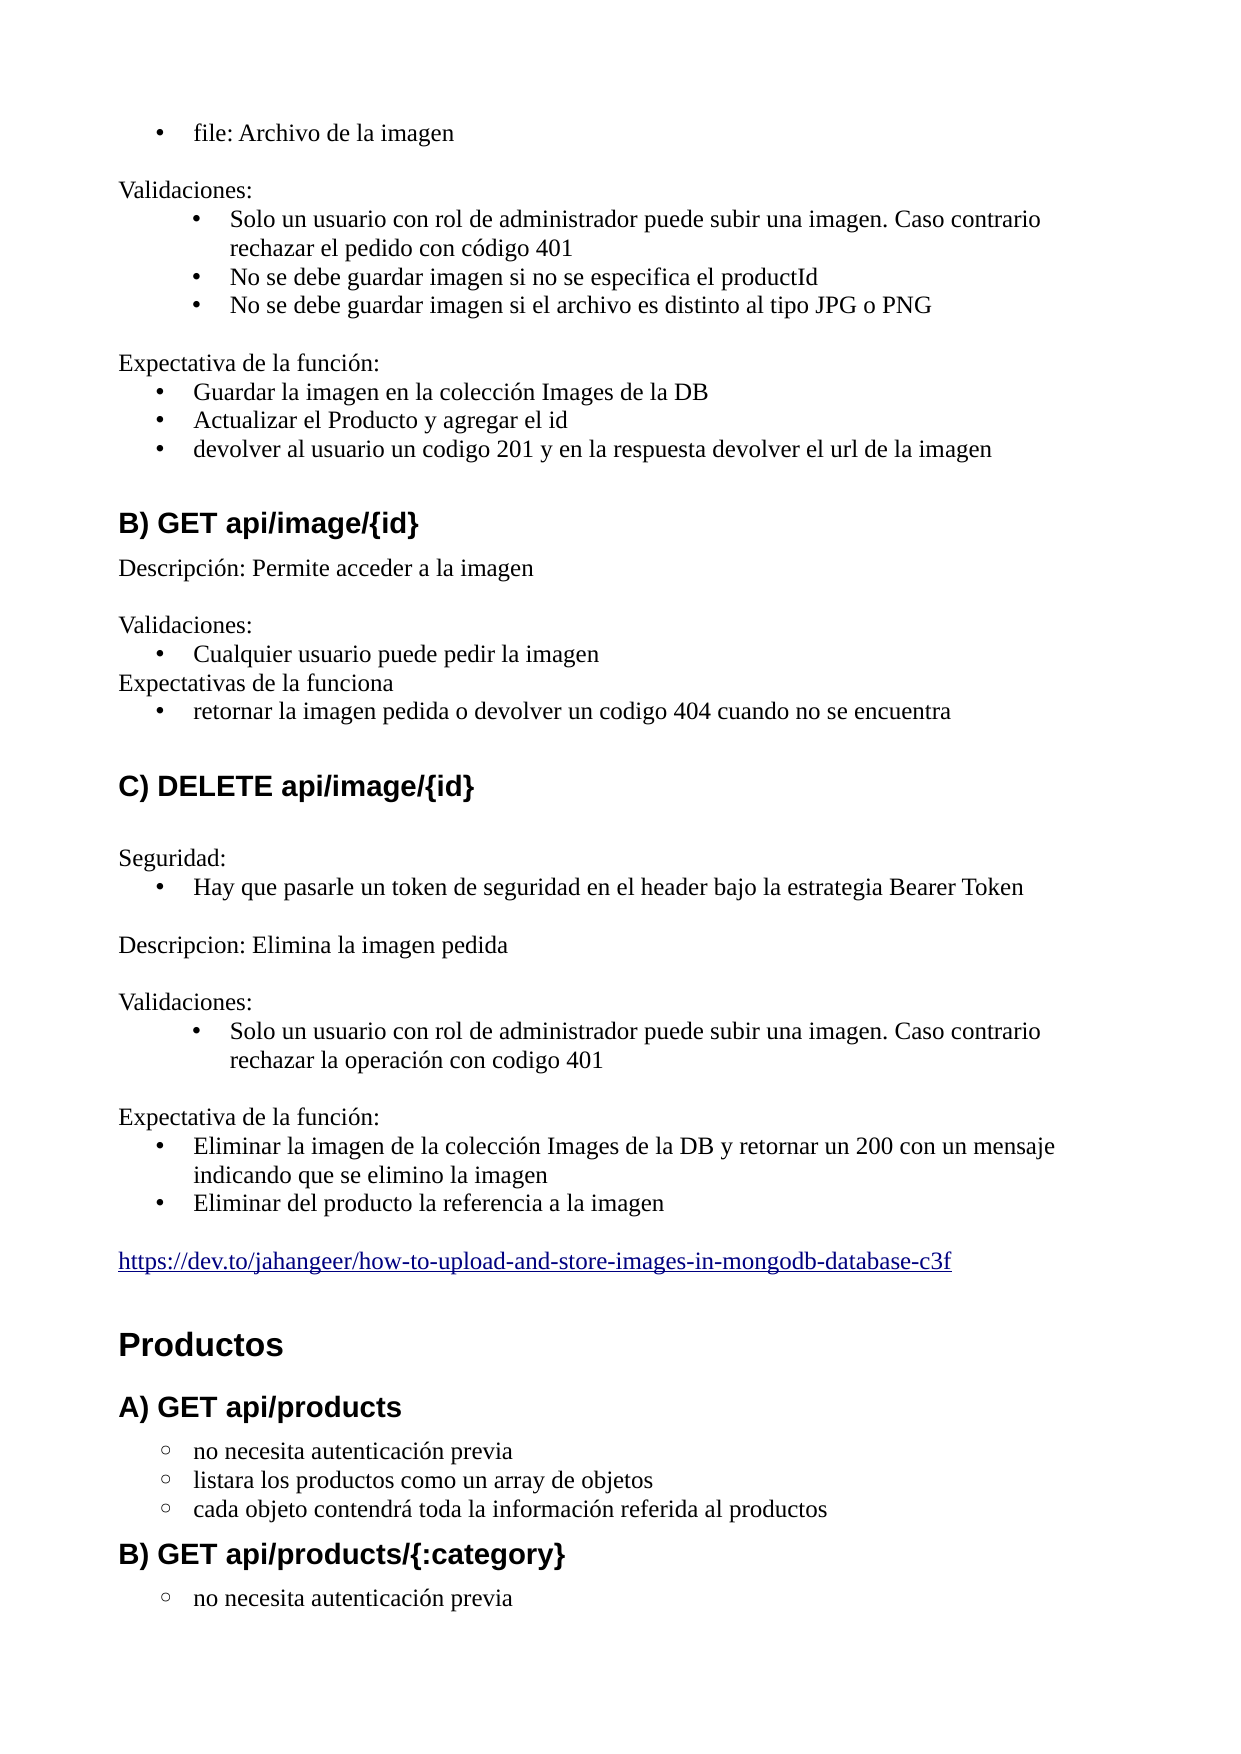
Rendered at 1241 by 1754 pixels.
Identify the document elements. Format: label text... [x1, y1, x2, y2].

subtitle C) DELETE api/image/{id} [118, 768, 1122, 802]
list Solo un usuario con rol de administrador puede subir una imagen. Caso contrario rechazar la operación con codigo 401 [192, 1016, 1122, 1073]
text Validaciones: [118, 987, 1122, 1016]
text Expectativa de la función: [118, 1102, 1122, 1131]
list listara los productos como un array de objetos [156, 1465, 1122, 1494]
list No se debe guardar imagen si el archivo es distinto al tipo JPG o PNG [192, 291, 1122, 319]
list Eliminar del producto la referencia a la imagen [156, 1188, 1122, 1217]
list Eliminar la imagen de la colección Images de la DB y retornar un 200 con un mensaje indicando que se elimino la imagen [156, 1131, 1122, 1188]
text Validaciones: [118, 610, 1122, 639]
subtitle B) GET api/image/{id} [118, 506, 1122, 540]
subtitle A) GET api/products [118, 1390, 1122, 1424]
text Expectativa de la función: [118, 348, 1122, 377]
list no necesita autenticación previa [156, 1583, 1122, 1612]
list Hay que pasarle un token de seguridad en el header bajo la estrategia Bearer Token [156, 872, 1122, 901]
subtitle Productos [118, 1324, 1122, 1363]
list Guardar la imagen en la colección Images de la DB [156, 377, 1122, 406]
list Solo un usuario con rol de administrador puede subir una imagen. Caso contrario rechazar el pedido con código 401 [192, 204, 1122, 262]
list no necesita autenticación previa [156, 1436, 1122, 1465]
text https://dev.to/jahangeer/how-to-upload-and-store-images-in-mongodb-database-c3f [118, 1246, 1122, 1275]
text Expectativas de la funciona [118, 668, 1122, 696]
text Seguridad: [118, 843, 1122, 872]
text Descripcion: Elimina la imagen pedida [118, 930, 1122, 958]
text Validaciones: [118, 176, 1122, 204]
list file: Archivo de la imagen [156, 118, 1122, 147]
text Descripción: Permite acceder a la imagen [118, 553, 1122, 581]
list Cualquier usuario puede pedir la imagen [156, 639, 1122, 668]
list retornar la imagen pedida o devolver un codigo 404 cuando no se encuentra [156, 696, 1122, 725]
list devolver al usuario un codigo 201 y en la respuesta devolver el url de la imagen [156, 434, 1122, 463]
list Actualizar el Producto y agregar el id [156, 406, 1122, 434]
list No se debe guardar imagen si no se especifica el productId [192, 262, 1122, 291]
subtitle B) GET api/products/{:category} [118, 1537, 1122, 1571]
list cada objeto contendrá toda la información referida al productos [156, 1494, 1122, 1523]
